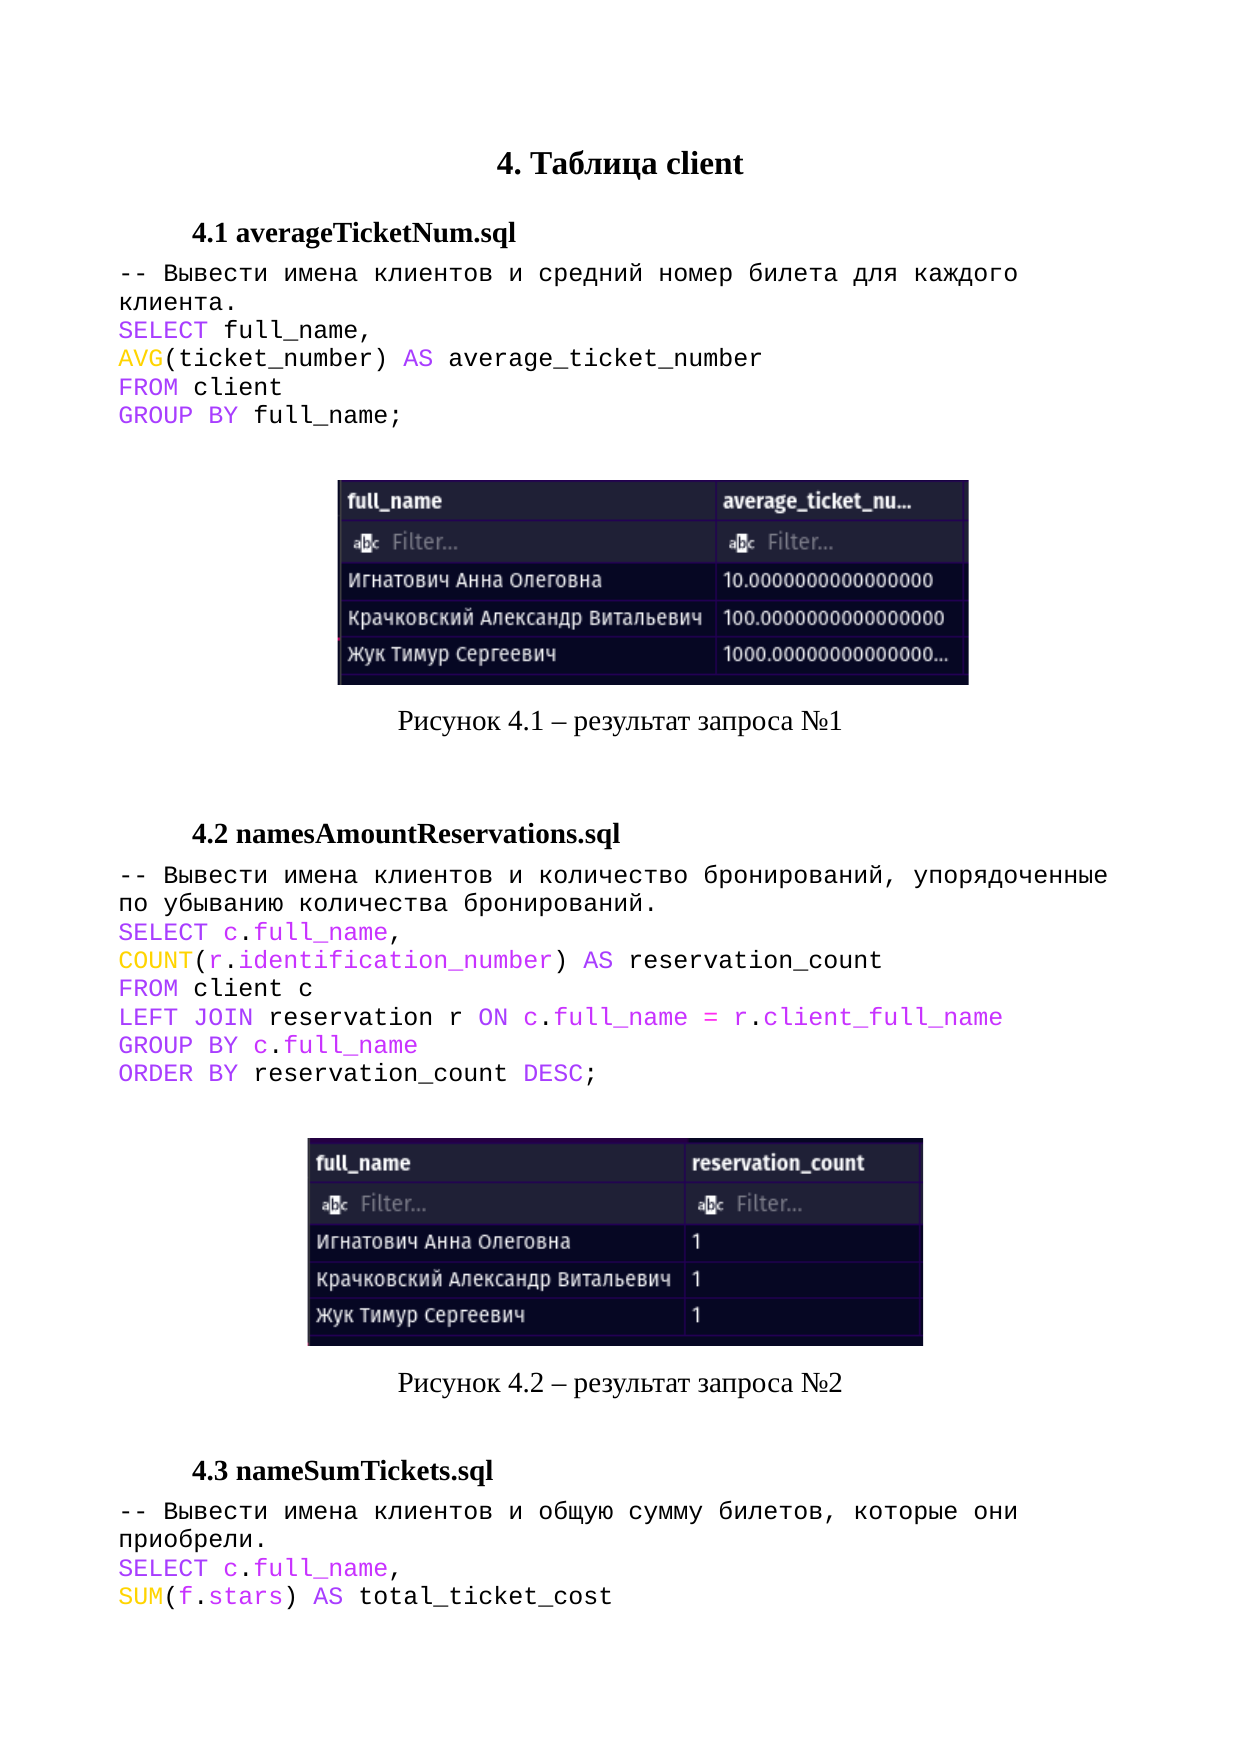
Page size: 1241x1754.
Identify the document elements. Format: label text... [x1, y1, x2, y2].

text Рисунок 4.2 – результат запроса №2 [118, 1365, 1122, 1398]
text -- Вывести имена клиентов и средний номер билета для каждого клиента. [118, 261, 1122, 317]
text SELECT c.full_name, [118, 1555, 1122, 1584]
subtitle 4.2 namesAmountReservations.sql [118, 816, 1122, 850]
text -- Вывести имена клиентов и общую сумму билетов, которые они приобрели. [118, 1499, 1122, 1555]
text LEFT JOIN reservation r ON c.full_name = r.client_full_name [118, 1004, 1122, 1032]
subtitle 4.1 averageTicketNum.sql [118, 215, 1122, 248]
text ORDER BY reservation_count DESC; [118, 1061, 1122, 1089]
subtitle 4.3 nameSumTickets.sql [118, 1453, 1122, 1486]
text FROM client [118, 374, 1122, 402]
text GROUP BY full_name; [118, 402, 1122, 431]
picture [307, 1138, 924, 1346]
text FROM client c [118, 976, 1122, 1004]
text -- Вывести имена клиентов и количество бронирований, упорядоченные по убыванию количества бронирований. [118, 862, 1122, 919]
text AVG(ticket_number) AS average_ticket_number [118, 346, 1122, 374]
text SELECT full_name, [118, 317, 1122, 346]
text SUM(f.stars) AS total_ticket_cost [118, 1584, 1122, 1612]
text COUNT(r.identification_number) AS reservation_count [118, 947, 1122, 976]
picture [337, 480, 969, 685]
subtitle 4. Таблица client [118, 143, 1122, 181]
text Рисунок 4.1 – результат запроса №1 [118, 703, 1122, 737]
text SELECT c.full_name, [118, 919, 1122, 947]
text GROUP BY c.full_name [118, 1032, 1122, 1061]
